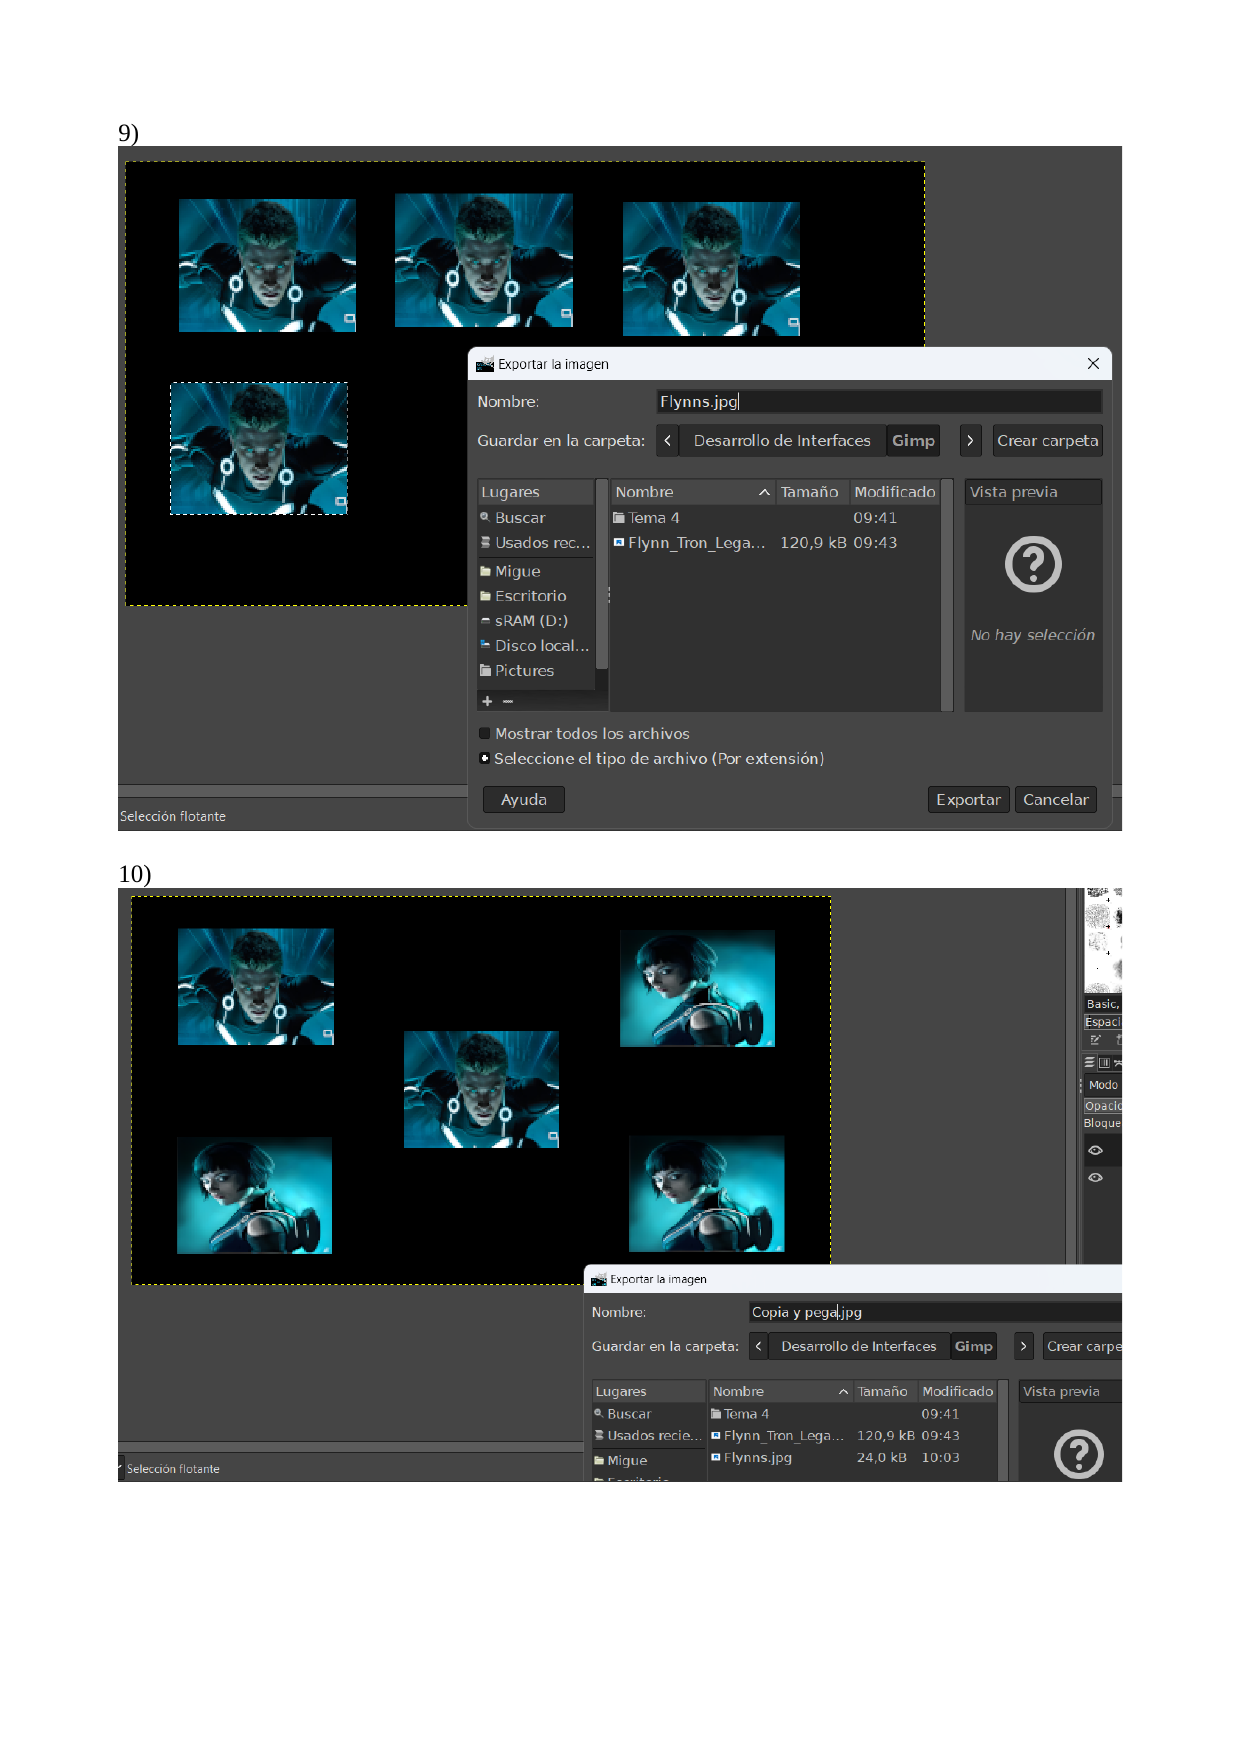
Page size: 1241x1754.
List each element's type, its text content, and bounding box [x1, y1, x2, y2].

text 9) [118, 118, 1122, 146]
picture [118, 888, 1123, 1482]
text 10) [118, 859, 1122, 888]
picture [118, 146, 1123, 831]
